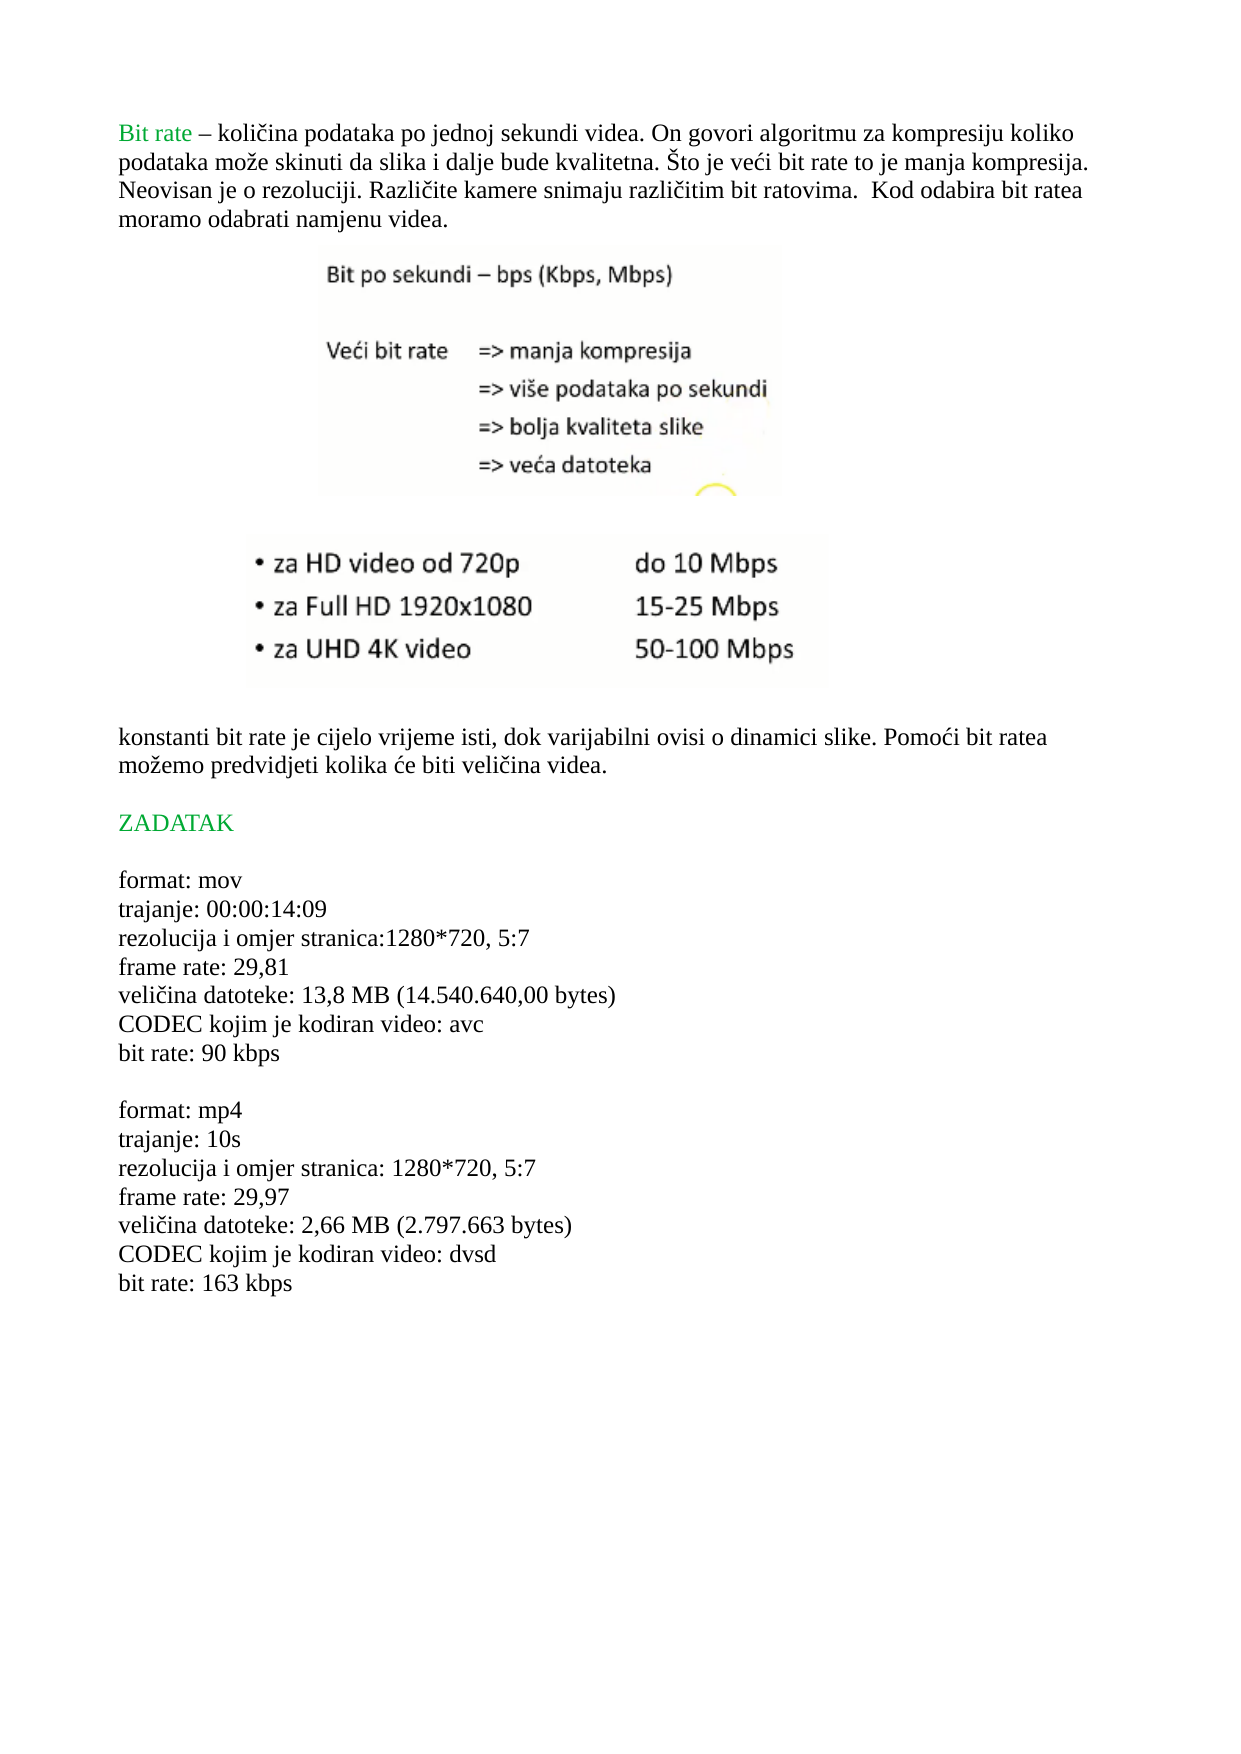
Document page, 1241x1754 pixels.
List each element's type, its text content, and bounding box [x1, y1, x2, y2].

text ZADATAK [118, 808, 1122, 837]
text rezolucija i omjer stranica:1280*720, 5:7 [118, 923, 1122, 952]
text bit rate: 90 kbps [118, 1038, 1122, 1067]
text trajanje: 10s [118, 1124, 1122, 1153]
text trajanje: 00:00:14:09 [118, 894, 1122, 923]
text frame rate: 29,81 [118, 952, 1122, 981]
picture [246, 534, 829, 688]
text format: mp4 [118, 1096, 1122, 1124]
text veličina datoteke: 13,8 MB (14.540.640,00 bytes) [118, 981, 1122, 1009]
text bit rate: 163 kbps [118, 1268, 1122, 1297]
text veličina datoteke: 2,66 MB (2.797.663 bytes) [118, 1211, 1122, 1239]
text CODEC kojim je kodiran video: dvsd [118, 1239, 1122, 1268]
text rezolucija i omjer stranica: 1280*720, 5:7 [118, 1153, 1122, 1182]
text frame rate: 29,97 [118, 1182, 1122, 1211]
text format: mov [118, 866, 1122, 894]
text CODEC kojim je kodiran video: avc [118, 1009, 1122, 1038]
text Bit rate – količina podataka po jednoj sekundi videa. On govori algoritmu za kompresiju koliko podataka može skinuti da slika i dalje bude kvalitetna. Što je veći bit rate to je manja kompresija. [118, 118, 1122, 176]
text konstanti bit rate je cijelo vrijeme isti, dok varijabilni ovisi o dinamici slike. Pomoći bit ratea možemo predvidjeti kolika će biti veličina videa. [118, 722, 1122, 779]
text Neovisan je o rezoluciji. Različite kamere snimaju različitim bit ratovima. Kod odabira bit ratea moramo odabrati namjenu videa. [118, 176, 1122, 233]
picture [317, 245, 782, 496]
